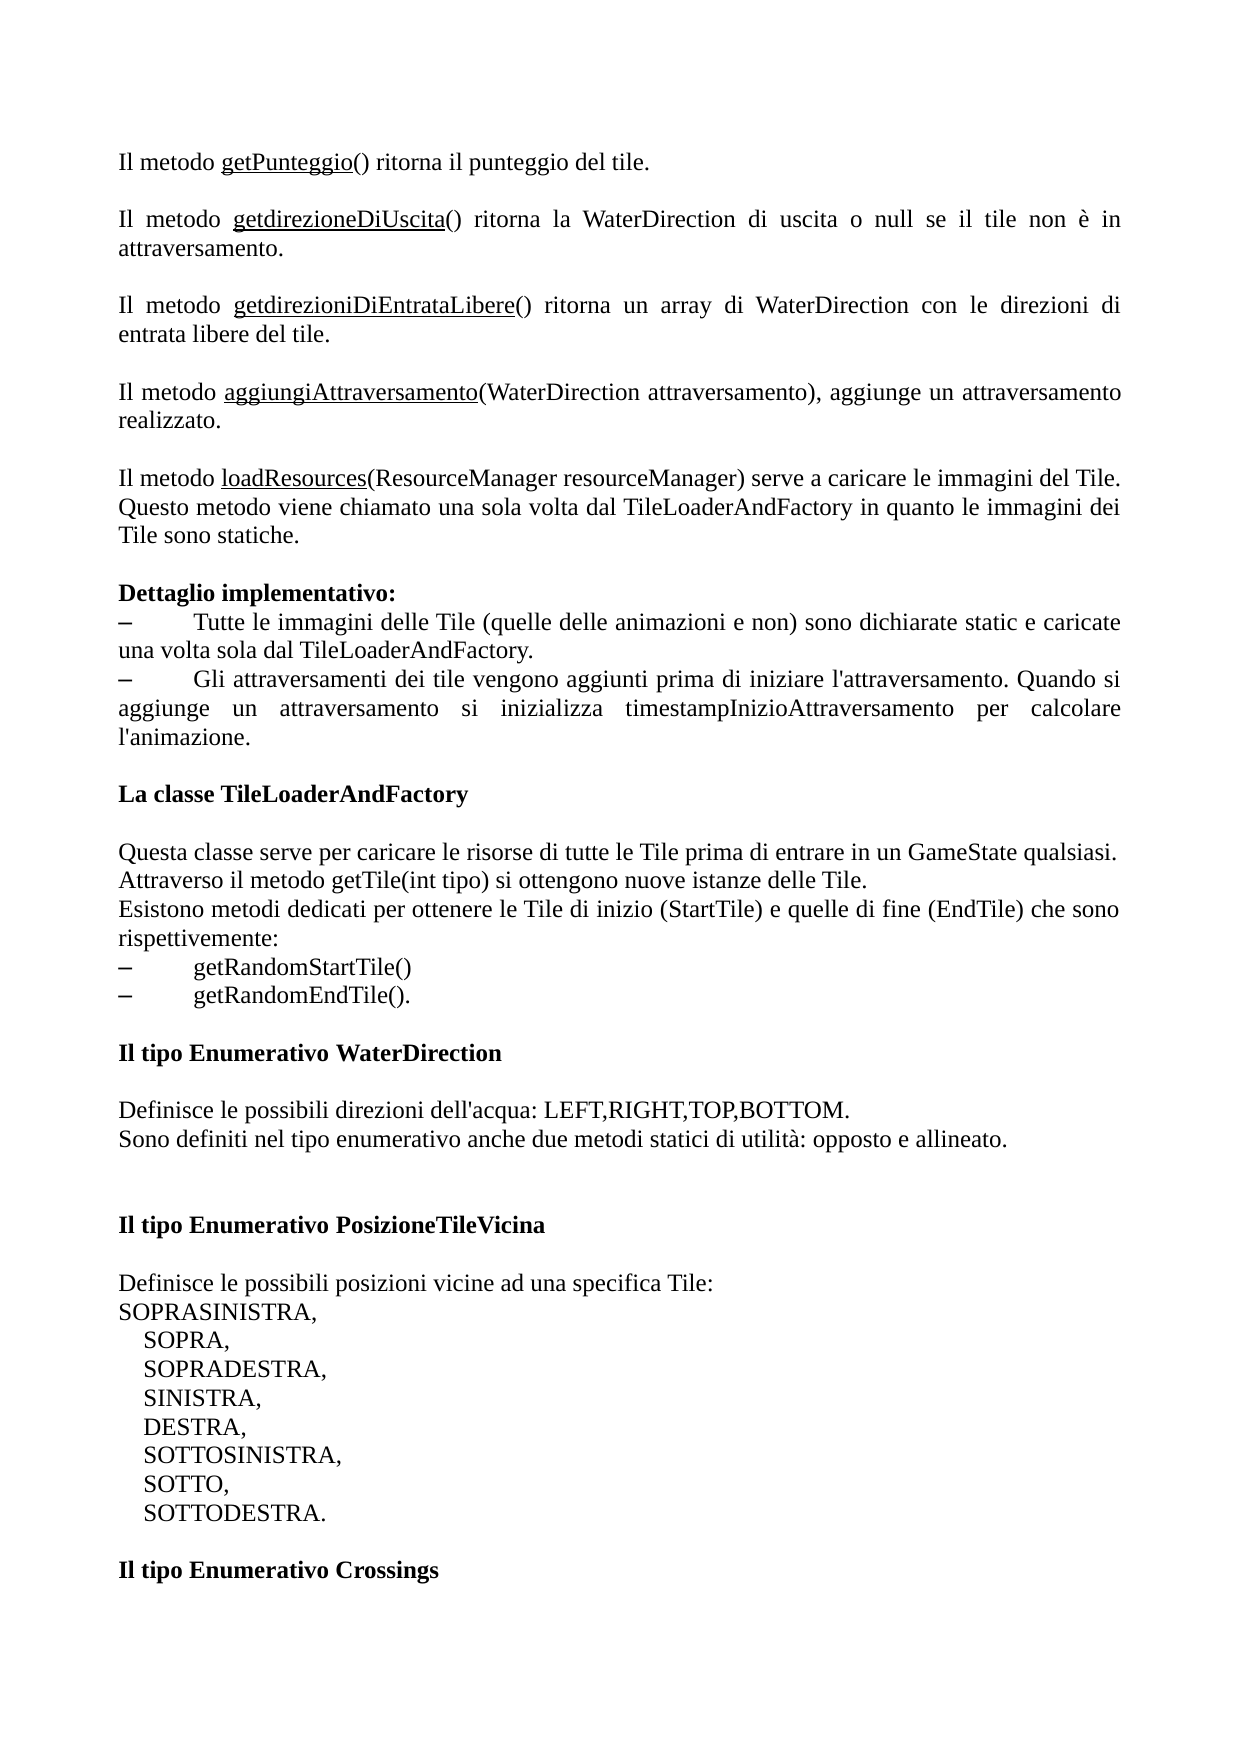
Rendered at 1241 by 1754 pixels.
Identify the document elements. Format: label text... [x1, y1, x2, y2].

text SOTTODESTRA. [118, 1498, 1122, 1527]
text SOPRA, [118, 1326, 1122, 1354]
text Il metodo aggiungiAttraversamento(WaterDirection attraversamento), aggiunge un attraversamento realizzato. [118, 377, 1122, 434]
text Sono definiti nel tipo enumerativo anche due metodi statici di utilità: opposto e allineato. [118, 1124, 1122, 1153]
text Definisce le possibili direzioni dell'acqua: LEFT,RIGHT,TOP,BOTTOM. [118, 1096, 1122, 1124]
list Tutte le immagini delle Tile (quelle delle animazioni e non) sono dichiarate static e caricate una volta sola dal TileLoaderAndFactory. [118, 607, 1122, 664]
text SINISTRA, [118, 1383, 1122, 1412]
text Questa classe serve per caricare le risorse di tutte le Tile prima di entrare in un GameState qualsiasi. [118, 837, 1122, 866]
list Gli attraversamenti dei tile vengono aggiunti prima di iniziare l'attraversamento. Quando si aggiunge un attraversamento si inizializza timestampInizioAttraversamento per calcolare l'animazione. [118, 664, 1122, 751]
text Il tipo Enumerativo PosizioneTileVicina [118, 1211, 1122, 1239]
text Il tipo Enumerativo Crossings [118, 1556, 1122, 1584]
list getRandomEndTile(). [118, 981, 1122, 1009]
text DESTRA, [118, 1412, 1122, 1441]
text SOPRASINISTRA, [118, 1297, 1122, 1326]
text Attraverso il metodo getTile(int tipo) si ottengono nuove istanze delle Tile. [118, 866, 1122, 894]
text Esistono metodi dedicati per ottenere le Tile di inizio (StartTile) e quelle di fine (EndTile) che sono rispettivemente: [118, 894, 1122, 952]
text SOTTO, [118, 1469, 1122, 1498]
text SOPRADESTRA, [118, 1354, 1122, 1383]
text Il metodo loadResources(ResourceManager resourceManager) serve a caricare le immagini del Tile. Questo metodo viene chiamato una sola volta dal TileLoaderAndFactory in quanto le immagini dei Tile sono statiche. [118, 463, 1122, 549]
text Il metodo getPunteggio() ritorna il punteggio del tile. [118, 147, 1122, 176]
list getRandomStartTile() [118, 952, 1122, 981]
text Definisce le possibili posizioni vicine ad una specifica Tile: [118, 1268, 1122, 1297]
text Il metodo getdirezioneDiUscita() ritorna la WaterDirection di uscita o null se il tile non è in attraversamento. [118, 204, 1122, 262]
text Il tipo Enumerativo WaterDirection [118, 1038, 1122, 1067]
text La classe TileLoaderAndFactory [118, 779, 1122, 808]
text SOTTOSINISTRA, [118, 1441, 1122, 1469]
text Dettaglio implementativo: [118, 578, 1122, 607]
text Il metodo getdirezioniDiEntrataLibere() ritorna un array di WaterDirection con le direzioni di entrata libere del tile. [118, 291, 1122, 348]
